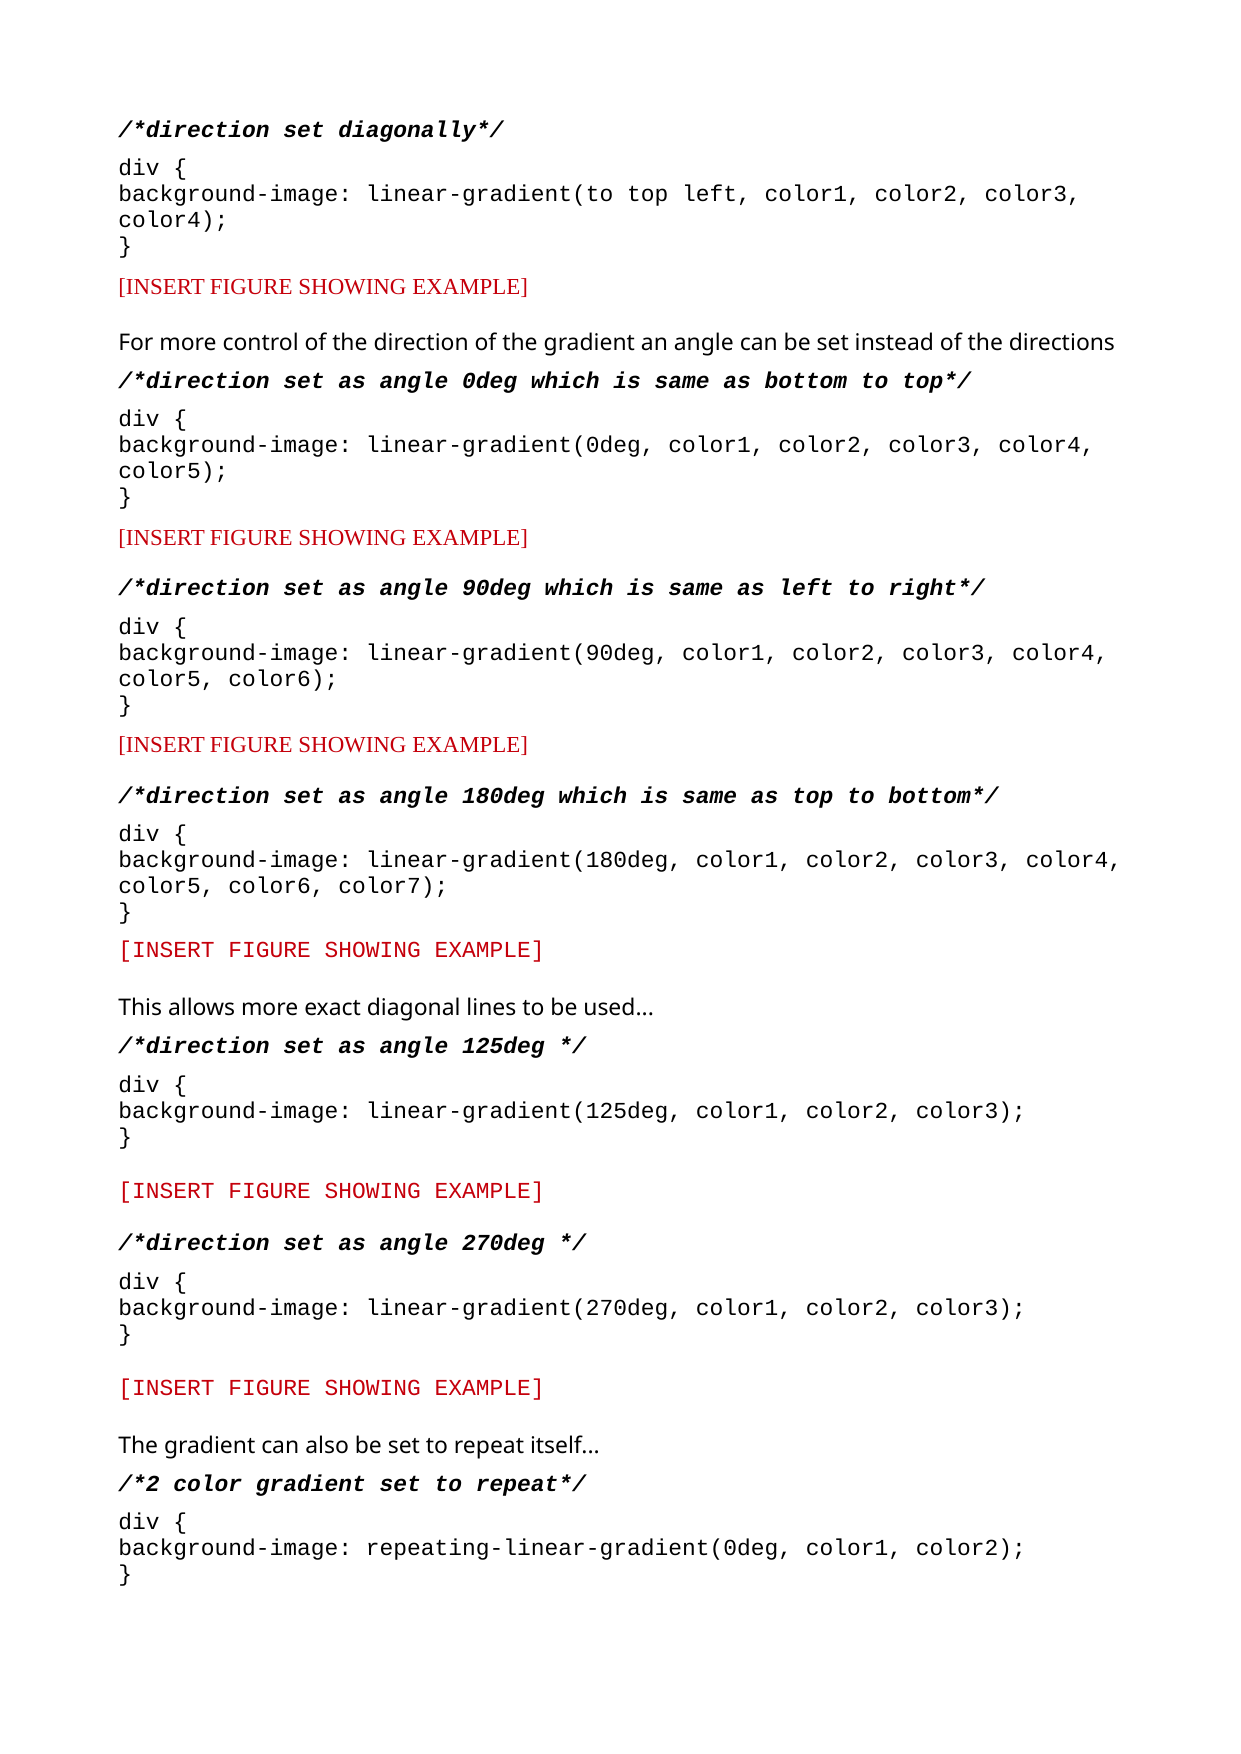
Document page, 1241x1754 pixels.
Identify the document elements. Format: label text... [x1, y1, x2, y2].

text div { background-image: linear-gradient(0deg, color1, color2, color3, color4, color5); } [118, 408, 1122, 511]
text [INSERT FIGURE SHOWING EXAMPLE] [118, 273, 1122, 299]
text [INSERT FIGURE SHOWING EXAMPLE] [118, 524, 1122, 550]
text /*direction set as angle 90deg which is same as left to right*/ [118, 577, 1122, 603]
text [INSERT FIGURE SHOWING EXAMPLE] [118, 939, 1122, 965]
text [INSERT FIGURE SHOWING EXAMPLE] [118, 731, 1122, 758]
text div { background-image: repeating-linear-gradient(0deg, color1, color2); } [118, 1511, 1122, 1588]
text [INSERT FIGURE SHOWING EXAMPLE] [118, 1376, 1122, 1402]
text /*direction set as angle 270deg */ [118, 1232, 1122, 1258]
text /*2 color gradient set to repeat*/ [118, 1472, 1122, 1498]
text /*direction set as angle 125deg */ [118, 1035, 1122, 1061]
text div { background-image: linear-gradient(125deg, color1, color2, color3); } [118, 1073, 1122, 1151]
text The gradient can also be set to repeat itself... [118, 1428, 1122, 1460]
text div { background-image: linear-gradient(to top left, color1, color2, color3, color4); } [118, 157, 1122, 260]
text div { background-image: linear-gradient(180deg, color1, color2, color3, color4, color5, color6, color7); } [118, 822, 1122, 926]
text This allows more exact diagonal lines to be used... [118, 991, 1122, 1022]
text div { background-image: linear-gradient(90deg, color1, color2, color3, color4, color5, color6); } [118, 615, 1122, 719]
text For more control of the direction of the gradient an angle can be set instead of the directions [118, 326, 1122, 357]
text div { background-image: linear-gradient(270deg, color1, color2, color3); } [118, 1270, 1122, 1348]
text [INSERT FIGURE SHOWING EXAMPLE] [118, 1179, 1122, 1205]
text /*direction set as angle 180deg which is same as top to bottom*/ [118, 784, 1122, 810]
text /*direction set as angle 0deg which is same as bottom to top*/ [118, 369, 1122, 395]
text /*direction set diagonally*/ [118, 118, 1122, 144]
